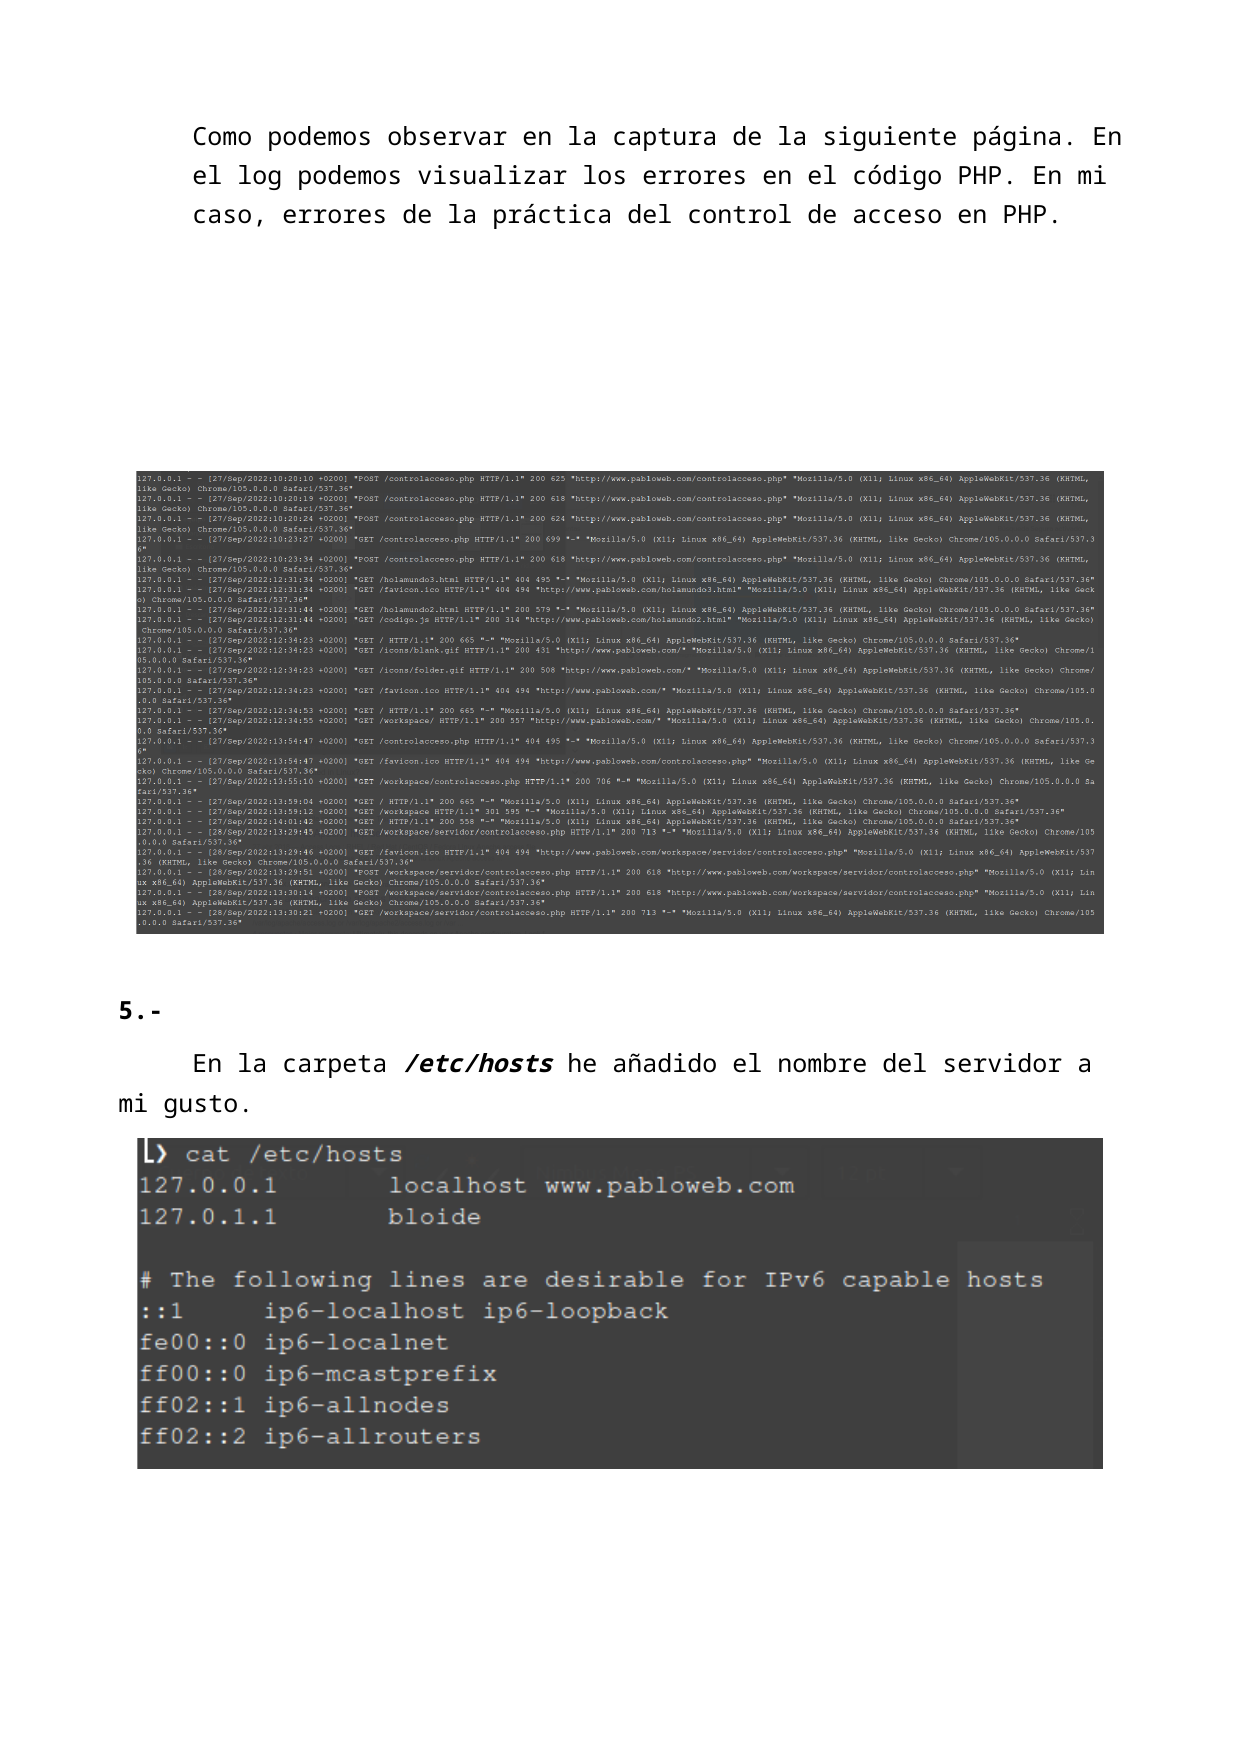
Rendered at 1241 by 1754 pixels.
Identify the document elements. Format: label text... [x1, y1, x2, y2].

list Como podemos observar en la captura de la siguiente página. En el log podemos visualizar los errores en el código PHP. En mi caso, errores de la práctica del control de acceso en PHP. [154, 118, 1122, 231]
text 5.- [118, 992, 1122, 1026]
text En la carpeta /etc/hosts he añadido el nombre del servidor a mi gusto. [118, 1046, 1122, 1119]
picture [137, 1138, 1103, 1469]
picture [136, 471, 1104, 934]
